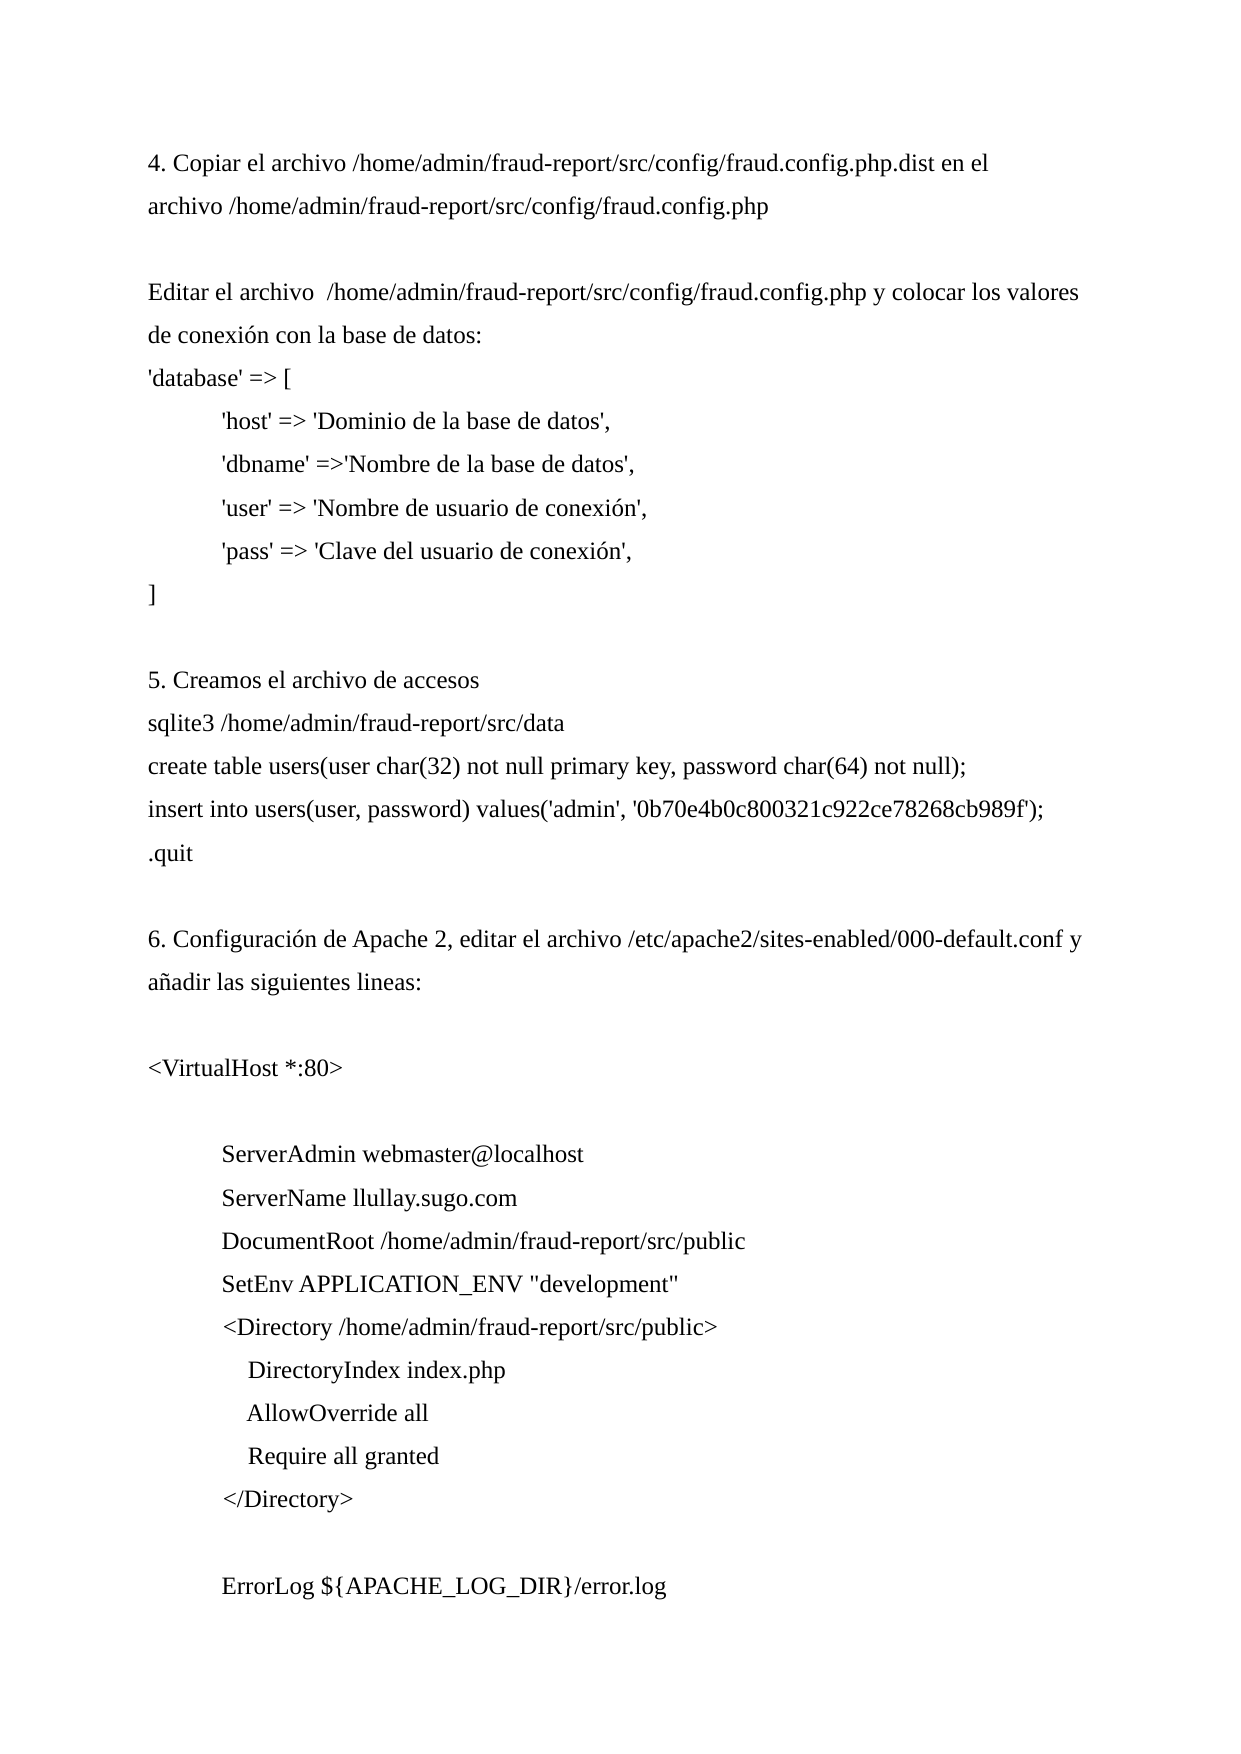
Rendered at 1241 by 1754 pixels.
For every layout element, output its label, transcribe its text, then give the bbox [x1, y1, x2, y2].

text 'database' => [ [148, 363, 1093, 392]
text 6. Configuración de Apache 2, editar el archivo /etc/apache2/sites-enabled/000-default.conf y añadir las siguientes lineas: [148, 924, 1093, 996]
text AllowOverride all [148, 1398, 1093, 1427]
text ServerAdmin webmaster@localhost [148, 1139, 1093, 1168]
text 'host' => 'Dominio de la base de datos', [148, 406, 1093, 435]
text 5. Creamos el archivo de accesos [148, 665, 1093, 694]
text 'dbname' =>'Nombre de la base de datos', [148, 449, 1093, 478]
text 4. Copiar el archivo /home/admin/fraud-report/src/config/fraud.config.php.dist en el archivo /home/admin/fraud-report/src/config/fraud.config.php [148, 148, 1093, 219]
text ServerName llullay.sugo.com [148, 1183, 1093, 1211]
text 'pass' => 'Clave del usuario de conexión', [148, 536, 1093, 564]
text SetEnv APPLICATION_ENV "development" [148, 1269, 1093, 1298]
text DirectoryIndex index.php [148, 1355, 1093, 1384]
text sqlite3 /home/admin/fraud-report/src/data [148, 708, 1093, 737]
text ] [148, 579, 1093, 608]
text DocumentRoot /home/admin/fraud-report/src/public [148, 1226, 1093, 1254]
text Editar el archivo /home/admin/fraud-report/src/config/fraud.config.php y colocar los valores de conexión con la base de datos: [148, 277, 1093, 349]
text Require all granted [148, 1441, 1093, 1470]
text <Directory /home/admin/fraud-report/src/public> [148, 1312, 1093, 1341]
text create table users(user char(32) not null primary key, password char(64) not null); [148, 751, 1093, 780]
text ErrorLog ${APACHE_LOG_DIR}/error.log [148, 1571, 1093, 1599]
text </Directory> [148, 1484, 1093, 1513]
text <VirtualHost *:80> [148, 1053, 1093, 1082]
text .quit [148, 838, 1093, 866]
text 'user' => 'Nombre de usuario de conexión', [148, 493, 1093, 521]
text insert into users(user, password) values('admin', '0b70e4b0c800321c922ce78268cb989f'); [148, 794, 1093, 823]
